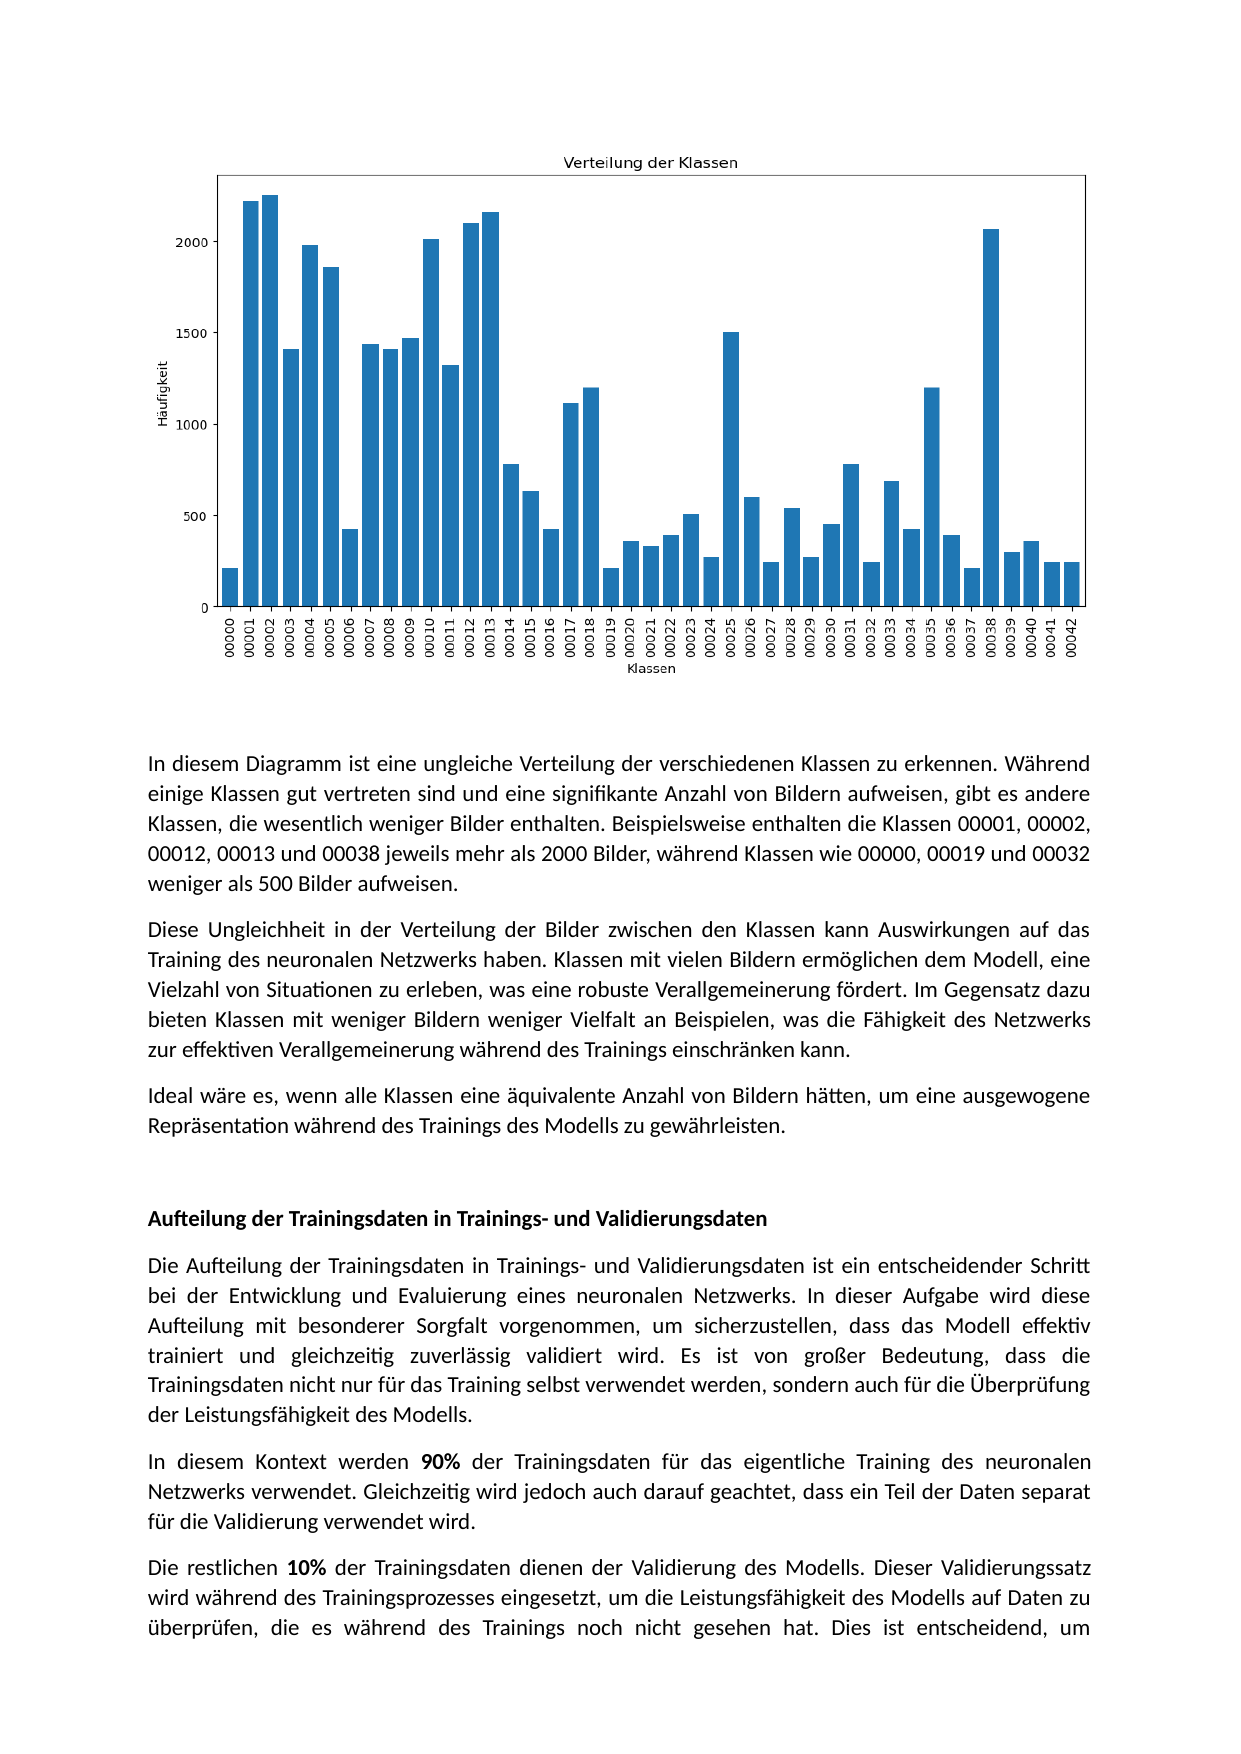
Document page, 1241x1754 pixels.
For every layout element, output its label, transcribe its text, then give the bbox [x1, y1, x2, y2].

text Ideal wäre es, wenn alle Klassen eine äquivalente Anzahl von Bildern hätten, um eine ausgewogene Repräsentation während des Trainings des Modells zu gewährleisten. [148, 1081, 1092, 1139]
text Diese Ungleichheit in der Verteilung der Bilder zwischen den Klassen kann Auswirkungen auf das Training des neuronalen Netzwerks haben. Klassen mit vielen Bildern ermöglichen dem Modell, eine Vielzahl von Situationen zu erleben, was eine robuste Verallgemeinerung fördert. Im Gegensatz dazu bieten Klassen mit weniger Bildern weniger Vielfalt an Beispielen, was die Fähigkeit des Netzwerks zur effektiven Verallgemeinerung während des Trainings einschränken kann. [148, 915, 1092, 1063]
text Die restlichen 10% der Trainingsdaten dienen der Validierung des Modells. Dieser Validierungssatz wird während des Trainingsprozesses eingesetzt, um die Leistungsfähigkeit des Modells auf Daten zu überprüfen, die es während des Trainings noch nicht gesehen hat. Dies ist entscheidend, um [148, 1553, 1092, 1641]
text Aufteilung der Trainingsdaten in Trainings- und Validierungsdaten [148, 1204, 1092, 1232]
text In diesem Diagramm ist eine ungleiche Verteilung der verschiedenen Klassen zu erkennen. Während einige Klassen gut vertreten sind und eine signifikante Anzahl von Bildern aufweisen, gibt es andere Klassen, die wesentlich weniger Bilder enthalten. Beispielsweise enthalten die Klassen 00001, 00002, 00012, 00013 und 00038 jeweils mehr als 2000 Bilder, während Klassen wie 00000, 00019 und 00032 weniger als 500 Bilder aufweisen. [148, 749, 1092, 897]
text Die Aufteilung der Trainingsdaten in Trainings- und Validierungsdaten ist ein entscheidender Schritt bei der Entwicklung und Evaluierung eines neuronalen Netzwerks. In dieser Aufgabe wird diese Aufteilung mit besonderer Sorgfalt vorgenommen, um sicherzustellen, dass das Modell effektiv trainiert und gleichzeitig zuverlässig validiert wird. Es ist von großer Bedeutung, dass die Trainingsdaten nicht nur für das Training selbst verwendet werden, sondern auch für die Überprüfung der Leistungsfähigkeit des Modells. [148, 1251, 1092, 1428]
text In diesem Kontext werden 90% der Trainingsdaten für das eigentliche Training des neuronalen Netzwerks verwendet. Gleichzeitig wird jedoch auch darauf geachtet, dass ein Teil der Daten separat für die Validierung verwendet wird. [148, 1447, 1092, 1535]
